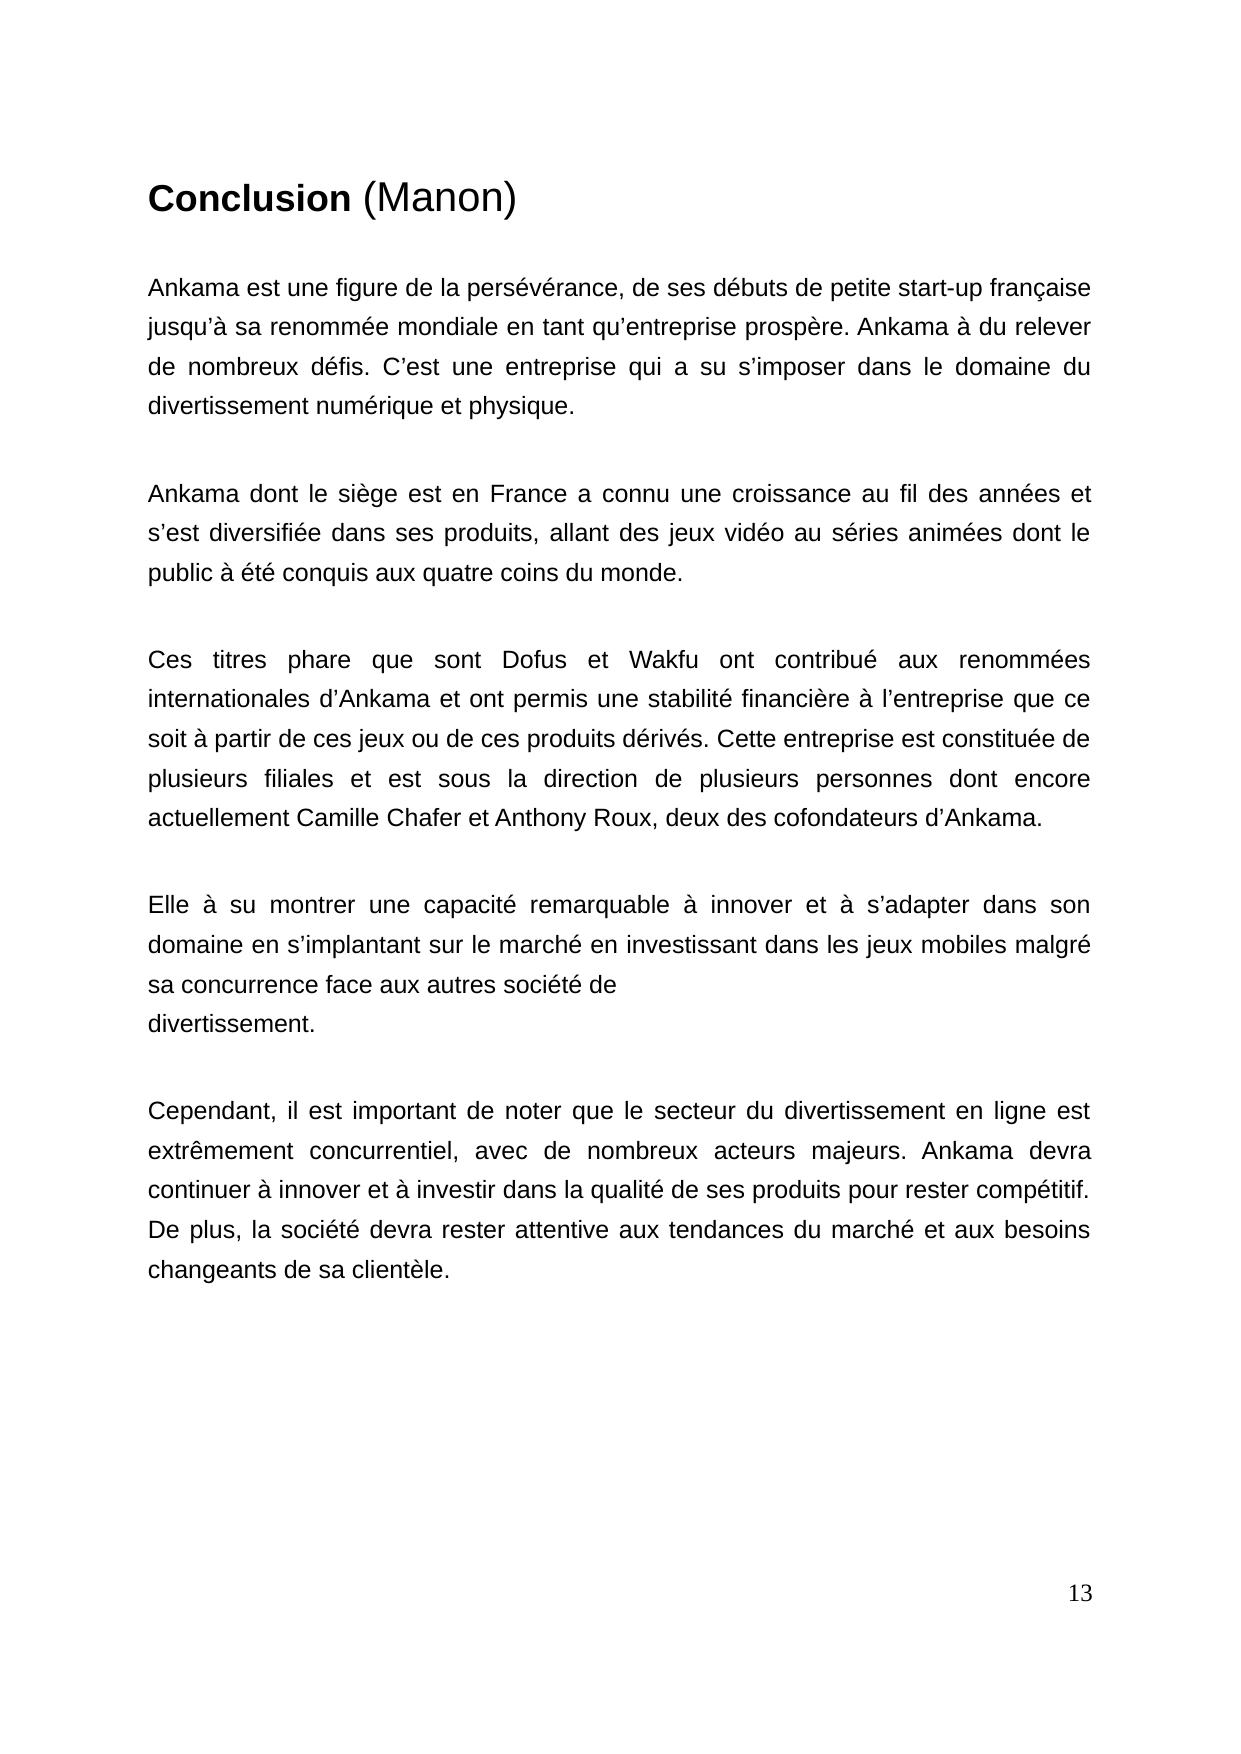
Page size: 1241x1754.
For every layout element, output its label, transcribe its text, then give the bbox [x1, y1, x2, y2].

text Cependant, il est important de noter que le secteur du divertissement en ligne est extrêmement concurrentiel, avec de nombreux acteurs majeurs. Ankama devra continuer à innover et à investir dans la qualité de ses produits pour rester compétitif. De plus, la société devra rester attentive aux tendances du marché et aux besoins changeants de sa clientèle. [148, 1096, 1093, 1283]
text Elle à su montrer une capacité remarquable à innover et à s’adapter dans son domaine en s’implantant sur le marché en investissant dans les jeux mobiles malgré sa concurrence face aux autres société de [148, 890, 1093, 998]
text divertissement. [148, 1009, 1093, 1038]
text Ankama dont le siège est en France a connu une croissance au fil des années et s’est diversifiée dans ses produits, allant des jeux vidéo au séries animées dont le public à été conquis aux quatre coins du monde. [148, 478, 1093, 586]
subtitle Conclusion (Manon) [148, 173, 1093, 221]
text Ankama est une figure de la persévérance, de ses débuts de petite start-up française jusqu’à sa renommée mondiale en tant qu’entreprise prospère. Ankama à du relever de nombreux défis. C’est une entreprise qui a su s’imposer dans le domaine du divertissement numérique et physique. [148, 273, 1093, 420]
text Ces titres phare que sont Dofus et Wakfu ont contribué aux renommées internationales d’Ankama et ont permis une stabilité financière à l’entreprise que ce soit à partir de ces jeux ou de ces produits dérivés. Cette entreprise est constituée de plusieurs filiales et est sous la direction de plusieurs personnes dont encore actuellement Camille Chafer et Anthony Roux, deux des cofondateurs d’Ankama. [148, 645, 1093, 832]
